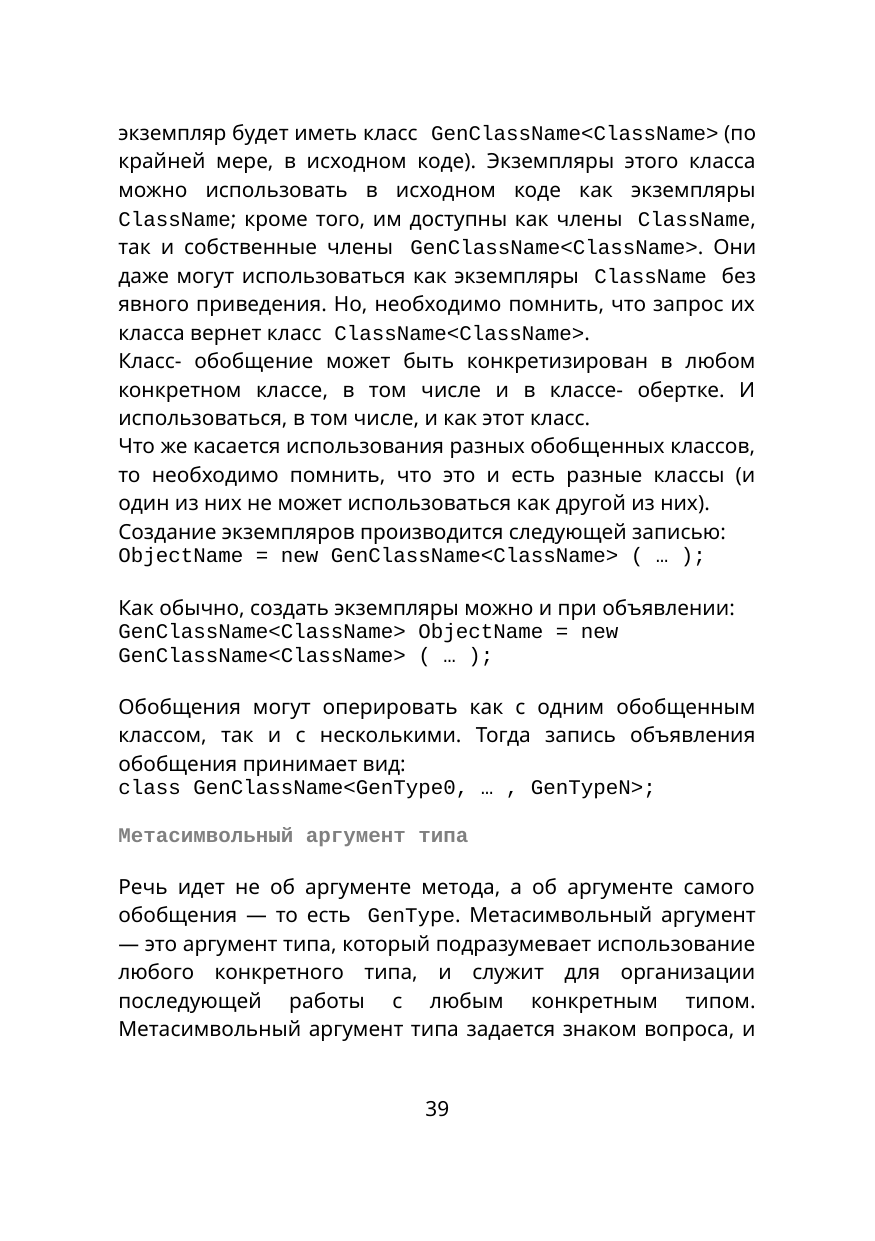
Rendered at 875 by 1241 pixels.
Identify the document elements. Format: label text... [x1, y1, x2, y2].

text class GenClassName<GenType0, … , GenTypeN>; [118, 777, 756, 801]
text Обобщения могут оперировать как с одним обобщенным классом, так и с несколькими. Тогда запись объявления обобщения принимает вид: [118, 692, 756, 777]
text GenClassName<ClassName> ( … ); [118, 645, 756, 668]
text Как обычно, создать экземпляры можно и при объявлении: [118, 593, 756, 621]
text Метасимвольный аргумент типа [118, 824, 756, 848]
text Речь идет не об аргументе метода, а об аргументе самого обобщения — то есть GenType. Метасимвольный аргумент — это аргумент типа, который подразумевает использование любого конкретного типа, и служит для организации последующей работы с любым конкретным типом. Метасимвольный аргумент типа задается знаком вопроса, и [118, 872, 756, 1043]
text Что же касается использования разных обобщенных классов, то необходимо помнить, что это и есть разные классы (и один из них не может использоваться как другой из них). [118, 432, 756, 517]
text Создание экземпляров производится следующей записью: [118, 517, 756, 545]
text ObjectName = new GenClassName<ClassName> ( … ); [118, 545, 756, 569]
text GenClassName<ClassName> ObjectName = new [118, 621, 756, 645]
text экземпляр будет иметь класс GenClassName<ClassName> (по крайней мере, в исходном коде). Экземпляры этого класса можно использовать в исходном коде как экземпляры ClassName; кроме того, им доступны как члены ClassName, так и собственные члены GenClassName<ClassName>. Они даже могут использоваться как экземпляры ClassName без явного приведения. Но, необходимо помнить, что запрос их класса вернет класс ClassName<ClassName>. [118, 118, 756, 346]
text Класс- обобщение может быть конкретизирован в любом конкретном классе, в том числе и в классе- обертке. И использоваться, в том числе, и как этот класс. [118, 346, 756, 432]
